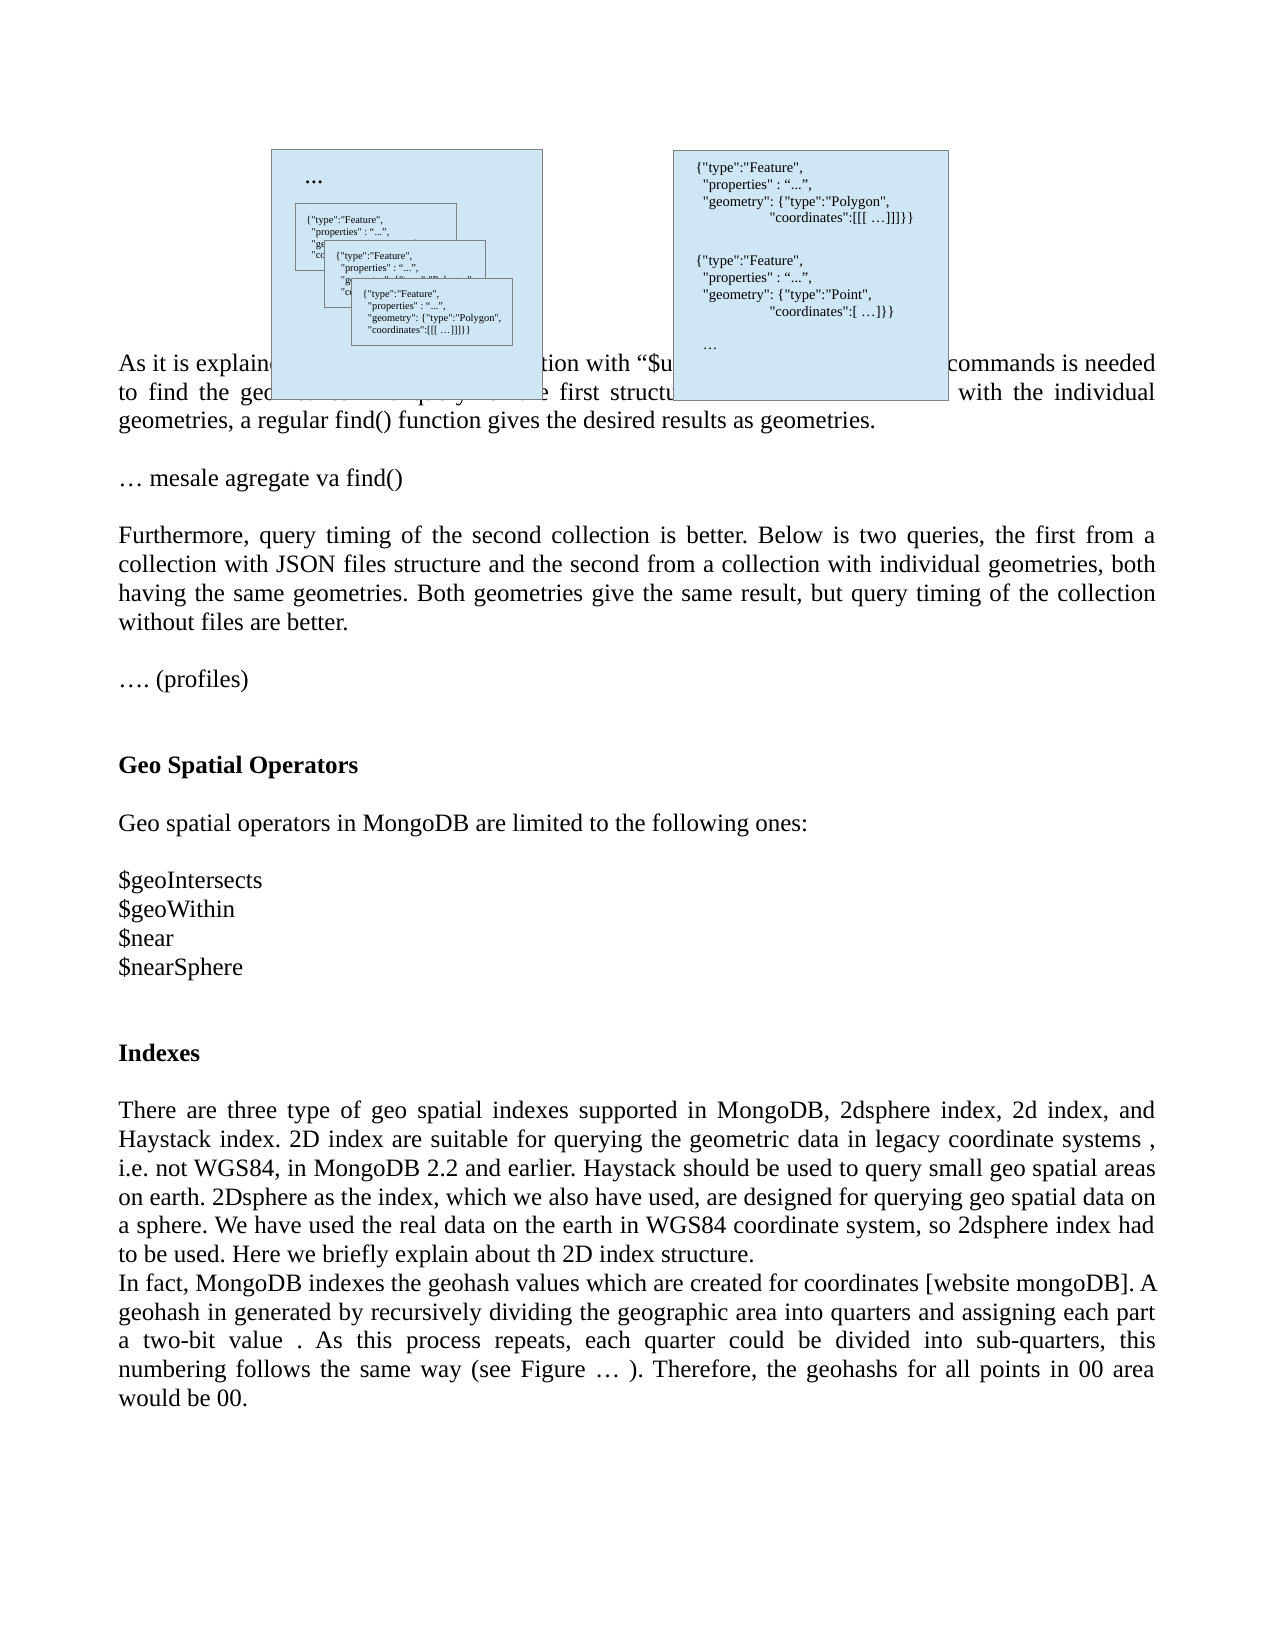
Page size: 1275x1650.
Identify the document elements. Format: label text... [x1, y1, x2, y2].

text Geo Spatial Operators [118, 722, 1157, 779]
text $geoIntersects [118, 866, 1157, 894]
text $near [118, 923, 1157, 952]
text …. (profiles) [118, 664, 1157, 693]
text … mesale agregate va find() [118, 463, 1157, 492]
text Furthermore, query timing of the second collection is better. Below is two queries, the first from a collection with JSON files structure and the second from a collection with individual geometries, both having the same geometries. Both geometries give the same result, but query timing of the collection without files are better. [118, 521, 1157, 636]
text $nearSphere [118, 952, 1157, 981]
text There are three type of geo spatial indexes supported in MongoDB, 2dsphere index, 2d index, and Haystack index. 2D index are suitable for querying the geometric data in legacy coordinate systems , i.e. not WGS84, in MongoDB 2.2 and earlier. Haystack should be used to query small geo spatial areas on earth. 2Dsphere as the index, which we also have used, are designed for querying geo spatial data on a sphere. We have used the real data on the earth in WGS84 coordinate system, so 2dsphere index had to be used. Here we briefly explain about th 2D index structure. [118, 1096, 1157, 1268]
text Geo spatial operators in MongoDB are limited to the following ones: [118, 808, 1157, 837]
text $geoWithin [118, 894, 1157, 923]
text Indexes [118, 1009, 1157, 1067]
text In fact, MongoDB indexes the geohash values which are created for coordinates [website mongoDB]. A geohash in generated by recursively dividing the geographic area into quarters and assigning each part a two-bit value . As this process repeats, each quarter could be divided into sub-quarters, this numbering follows the same way (see Figure … ). Therefore, the geohashs for all points in 00 area would be 00. [118, 1268, 1157, 1412]
text As it is explained above, aggregation function with “$unwind” and then “$match” commands is needed to find the geometries in a query for the first structure. But in the second one with the individual geometries, a regular find() function gives the desired results as geometries. [118, 348, 1157, 434]
